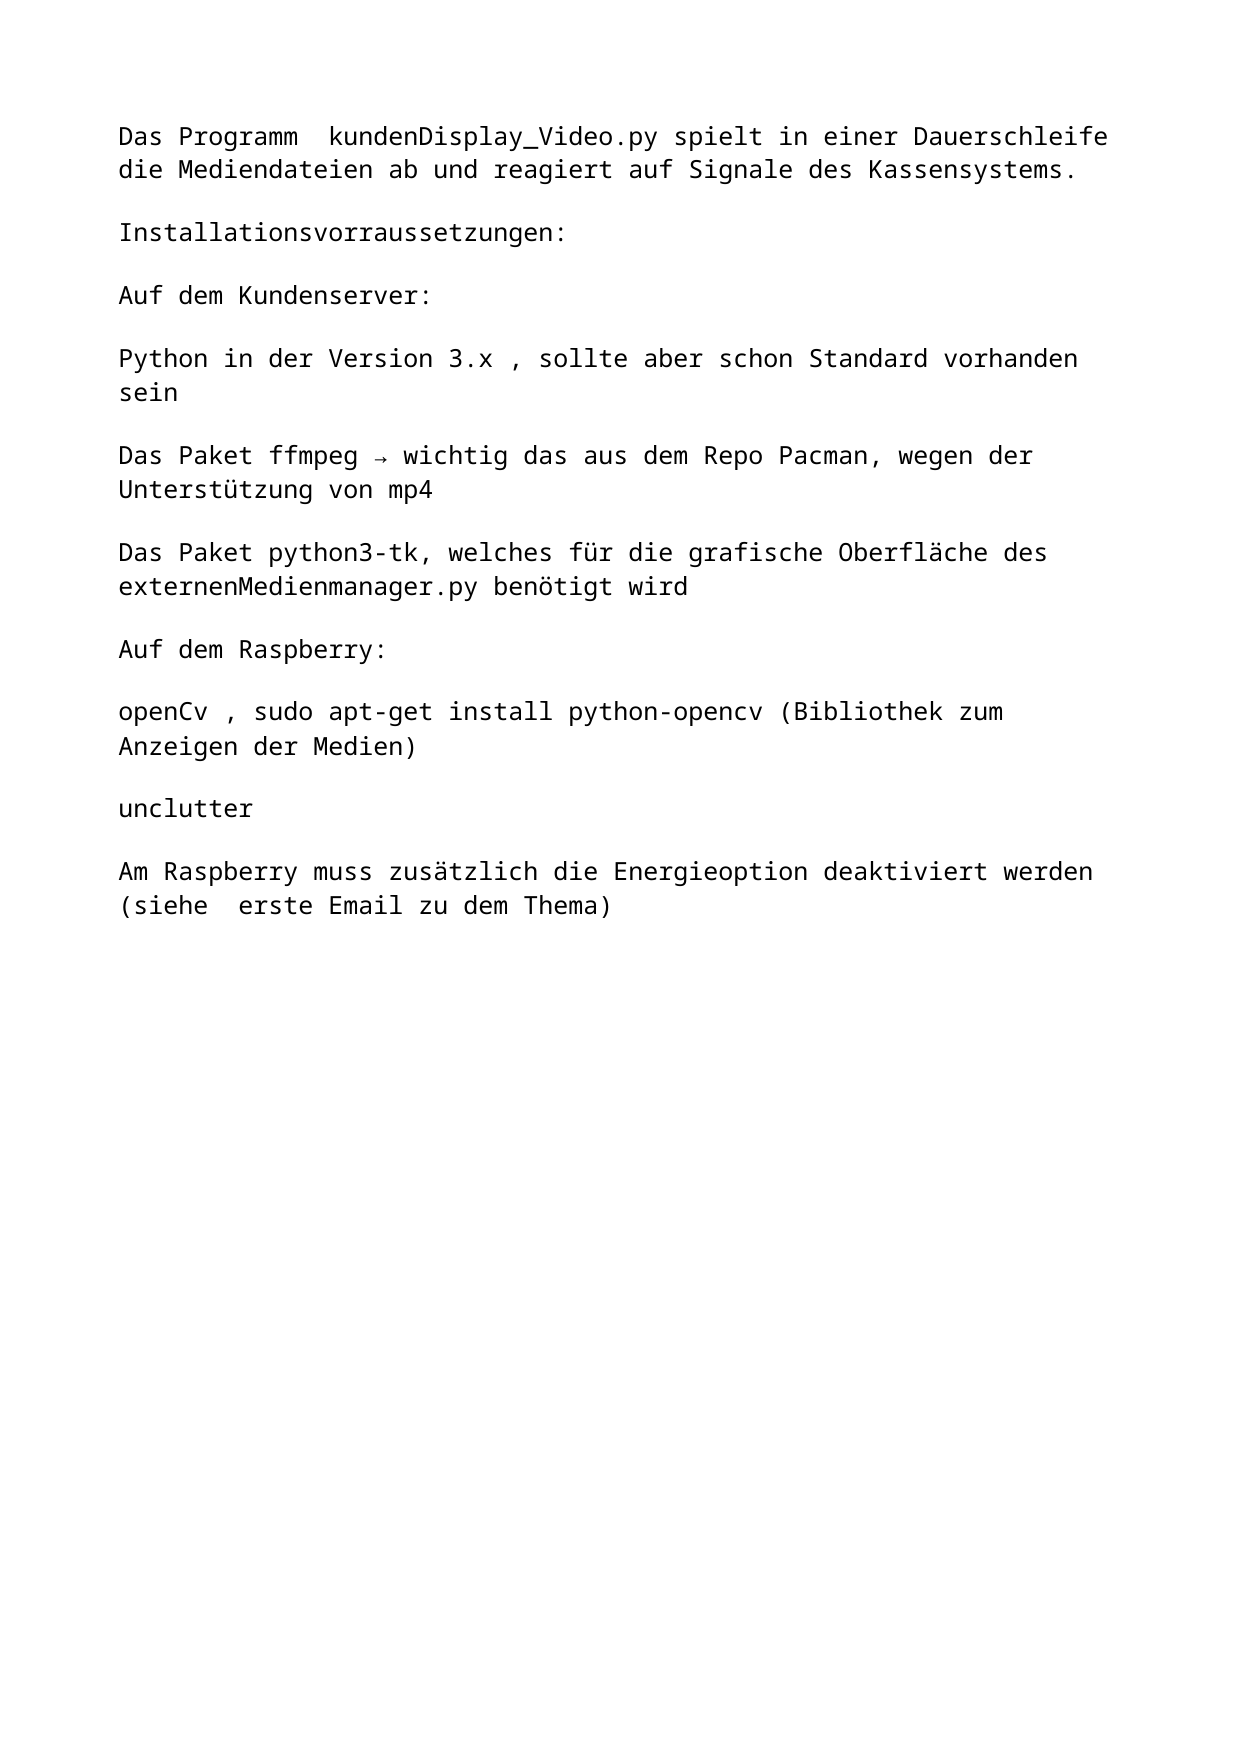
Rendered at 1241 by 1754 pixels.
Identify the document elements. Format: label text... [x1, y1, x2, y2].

text Das Paket python3-tk, welches für die grafische Oberfläche des [118, 534, 1122, 568]
text externenMedienmanager.py benötigt wird [118, 568, 1122, 602]
text Auf dem Kundenserver: [118, 278, 1122, 312]
text unclutter [118, 791, 1122, 825]
text Das Programm kundenDisplay_Video.py spielt in einer Dauerschleife die Mediendateien ab und reagiert auf Signale des Kassensystems. [118, 118, 1122, 186]
text Python in der Version 3.x , sollte aber schon Standard vorhanden sein [118, 341, 1122, 409]
text Das Paket ffmpeg → wichtig das aus dem Repo Pacman, wegen der Unterstützung von mp4 [118, 437, 1122, 506]
text Auf dem Raspberry: [118, 631, 1122, 665]
text Installationsvorraussetzungen: [118, 215, 1122, 249]
text Am Raspberry muss zusätzlich die Energieoption deaktiviert werden (siehe erste Email zu dem Thema) [118, 854, 1122, 922]
text openCv , sudo apt-get install python-opencv (Bibliothek zum Anzeigen der Medien) [118, 694, 1122, 762]
